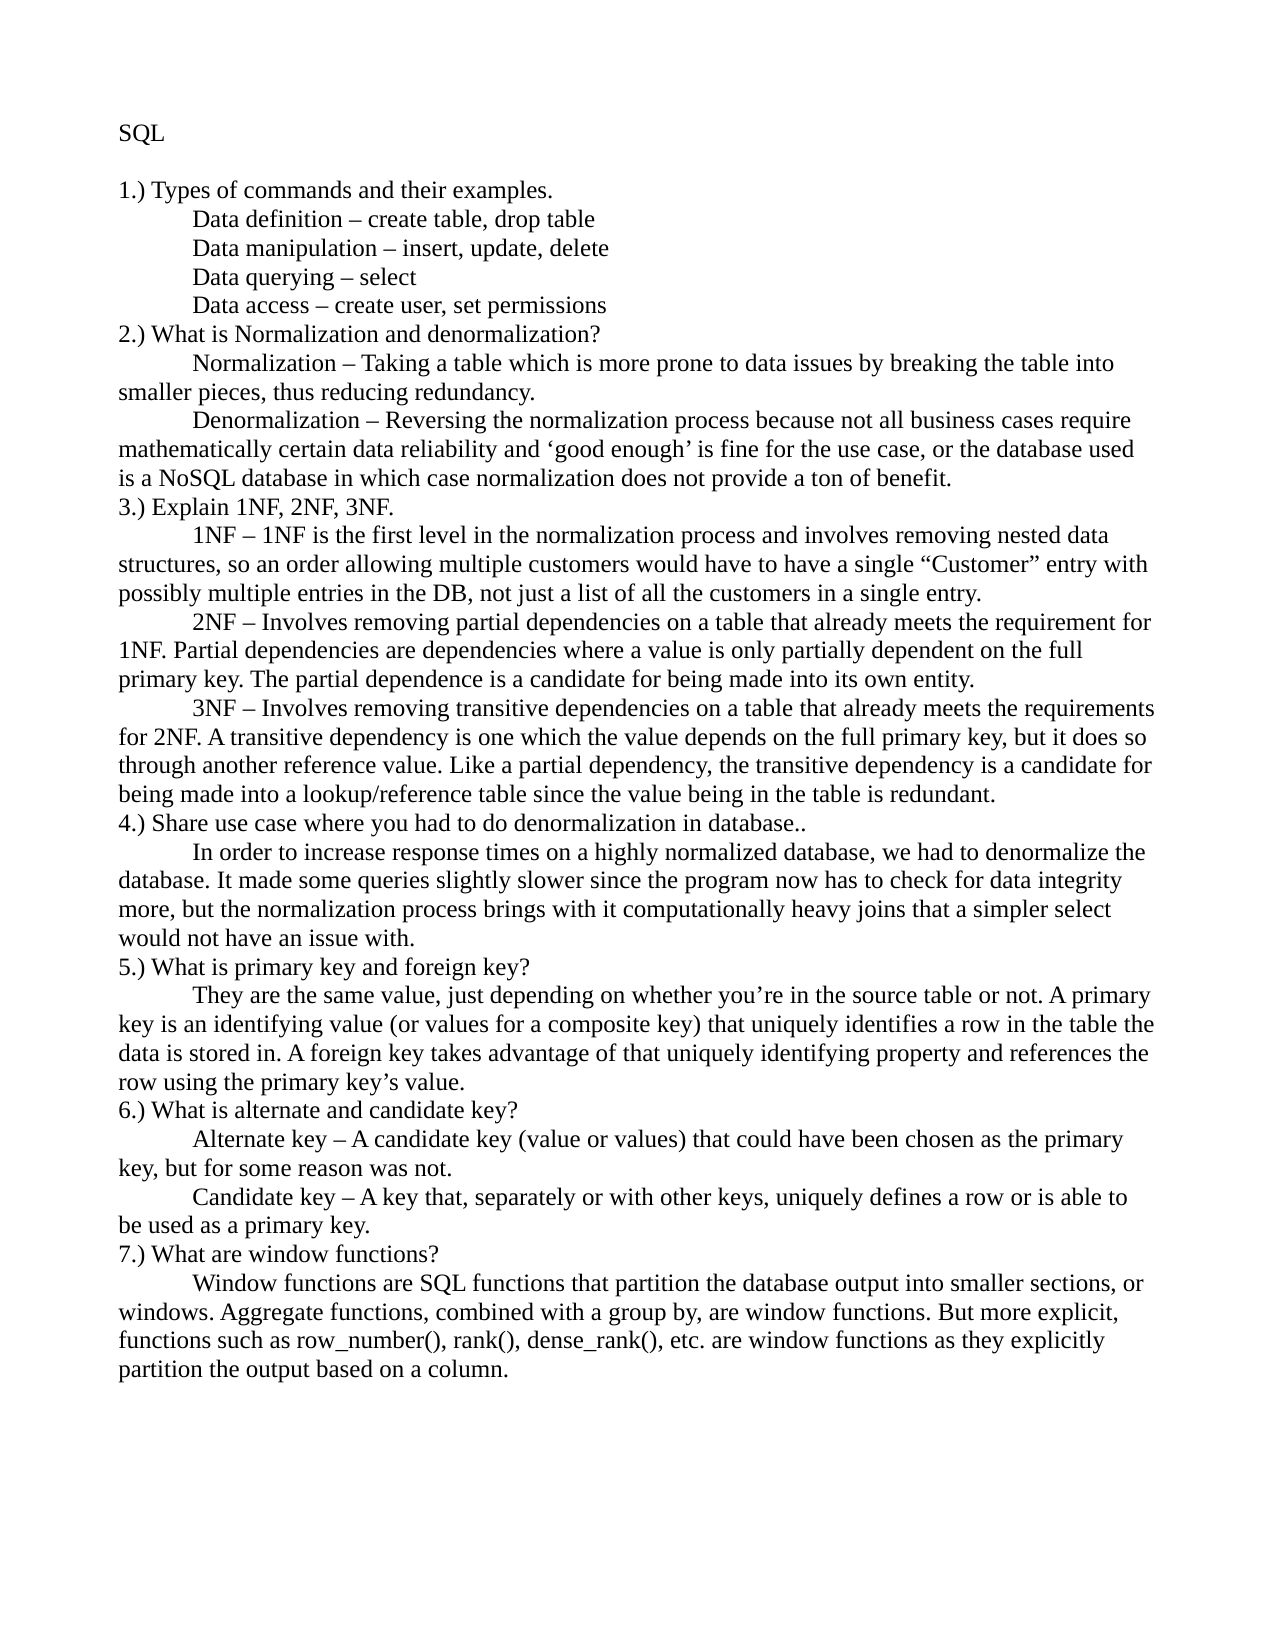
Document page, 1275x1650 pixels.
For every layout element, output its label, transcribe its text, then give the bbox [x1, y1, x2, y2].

text Normalization – Taking a table which is more prone to data issues by breaking the table into smaller pieces, thus reducing redundancy. [118, 348, 1157, 406]
text Data manipulation – insert, update, delete [118, 233, 1157, 262]
text 3NF – Involves removing transitive dependencies on a table that already meets the requirements for 2NF. A transitive dependency is one which the value depends on the full primary key, but it does so through another reference value. Like a partial dependency, the transitive dependency is a candidate for being made into a lookup/reference table since the value being in the table is redundant. [118, 693, 1157, 808]
text Denormalization – Reversing the normalization process because not all business cases require mathematically certain data reliability and ‘good enough’ is fine for the use case, or the database used is a NoSQL database in which case normalization does not provide a ton of benefit. [118, 406, 1157, 492]
text Data definition – create table, drop table [118, 204, 1157, 233]
text Window functions are SQL functions that partition the database output into smaller sections, or windows. Aggregate functions, combined with a group by, are window functions. But more explicit, functions such as row_number(), rank(), dense_rank(), etc. are window functions as they explicitly partition the output based on a column. [118, 1268, 1157, 1383]
text 2.) What is Normalization and denormalization? [118, 319, 1157, 348]
text Candidate key – A key that, separately or with other keys, uniquely defines a row or is able to be used as a primary key. [118, 1182, 1157, 1239]
text 5.) What is primary key and foreign key? [118, 952, 1157, 981]
text 1.) Types of commands and their examples. [118, 176, 1157, 204]
text 6.) What is alternate and candidate key? [118, 1096, 1157, 1124]
text In order to increase response times on a highly normalized database, we had to denormalize the database. It made some queries slightly slower since the program now has to check for data integrity more, but the normalization process brings with it computationally heavy joins that a simpler select would not have an issue with. [118, 837, 1157, 952]
text 4.) Share use case where you had to do denormalization in database.. [118, 808, 1157, 837]
text SQL [118, 118, 1157, 147]
text 1NF – 1NF is the first level in the normalization process and involves removing nested data structures, so an order allowing multiple customers would have to have a single “Customer” entry with possibly multiple entries in the DB, not just a list of all the customers in a single entry. [118, 521, 1157, 607]
text 2NF – Involves removing partial dependencies on a table that already meets the requirement for 1NF. Partial dependencies are dependencies where a value is only partially dependent on the full primary key. The partial dependence is a candidate for being made into its own entity. [118, 607, 1157, 693]
text Data querying – select [118, 262, 1157, 291]
text 7.) What are window functions? [118, 1239, 1157, 1268]
text They are the same value, just depending on whether you’re in the source table or not. A primary key is an identifying value (or values for a composite key) that uniquely identifies a row in the table the data is stored in. A foreign key takes advantage of that uniquely identifying property and references the row using the primary key’s value. [118, 981, 1157, 1096]
text 3.) Explain 1NF, 2NF, 3NF. [118, 492, 1157, 521]
text Alternate key – A candidate key (value or values) that could have been chosen as the primary key, but for some reason was not. [118, 1124, 1157, 1182]
text Data access – create user, set permissions [118, 291, 1157, 319]
